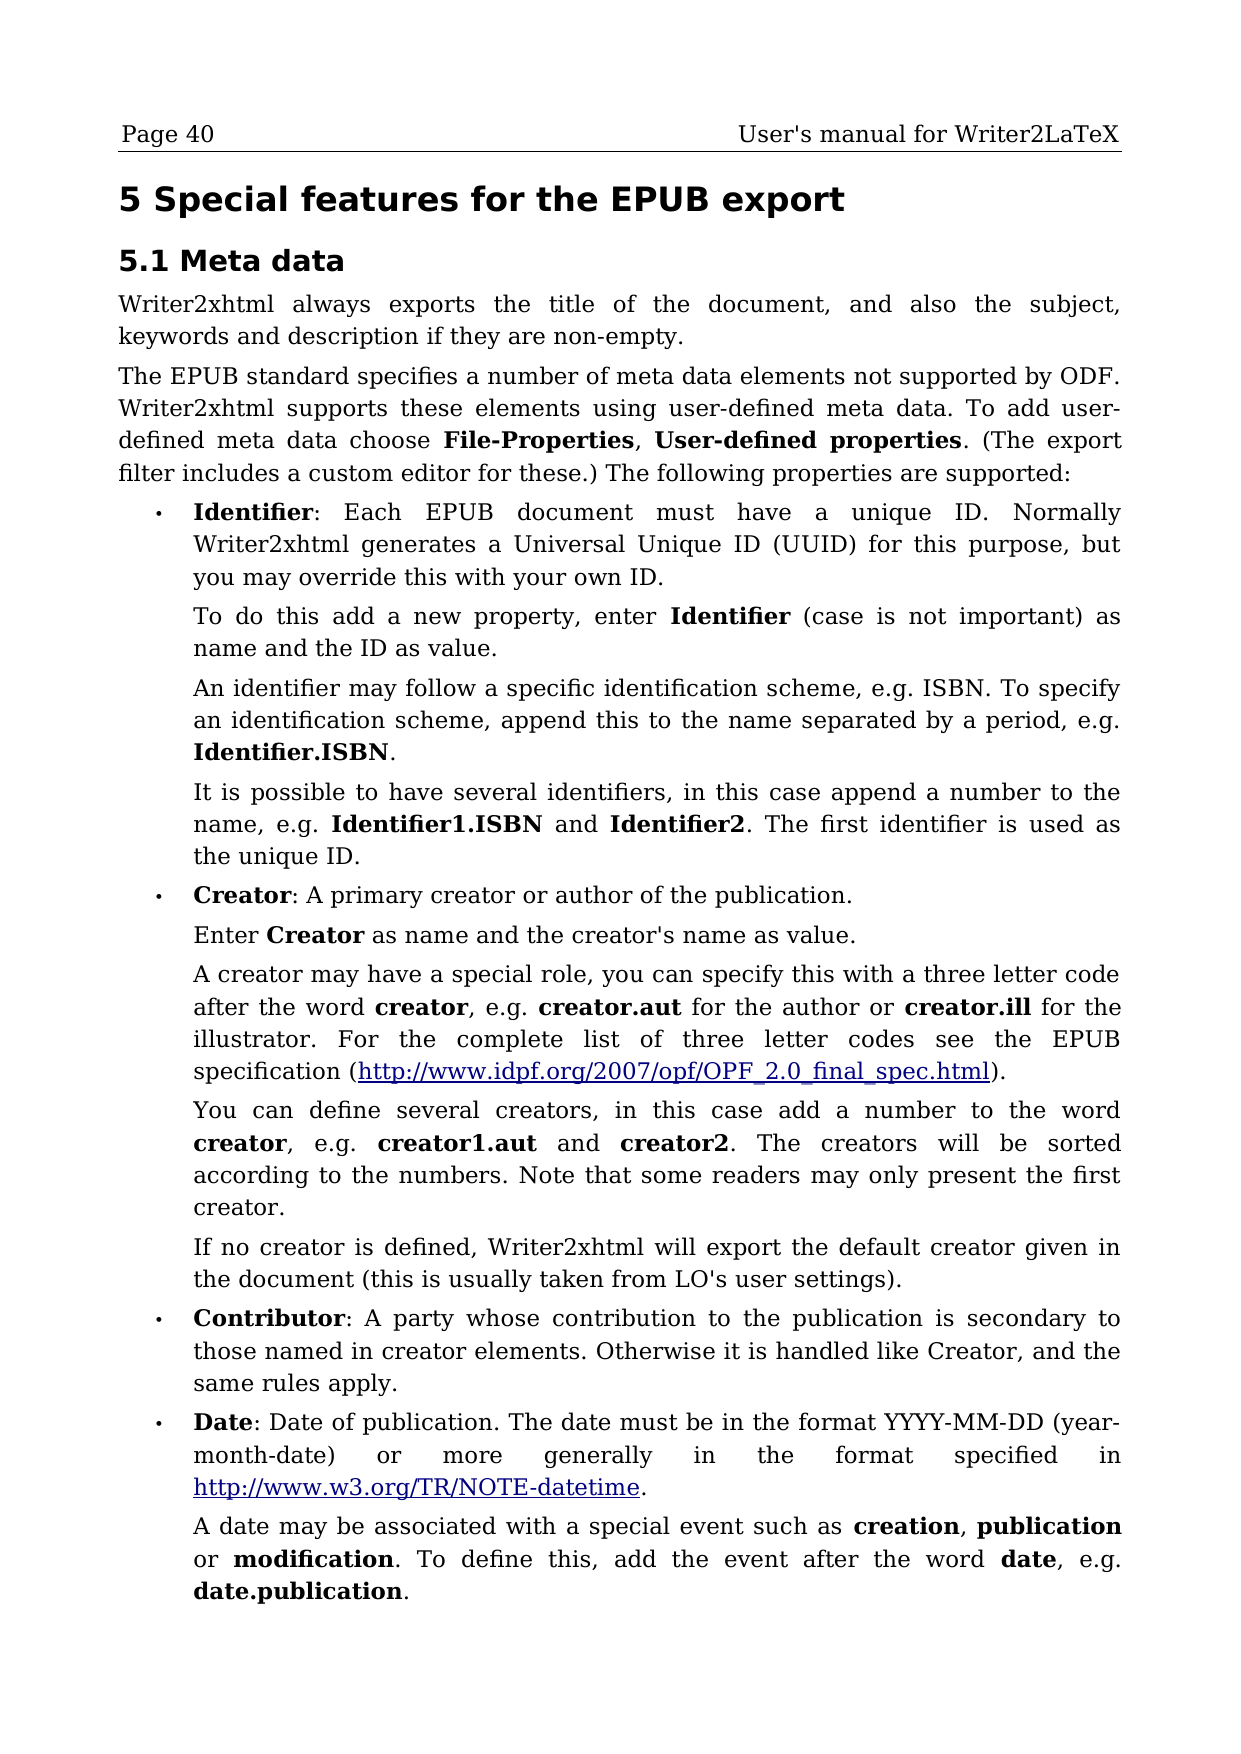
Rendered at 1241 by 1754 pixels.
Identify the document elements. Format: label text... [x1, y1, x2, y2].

list Date: Date of publication. The date must be in the format YYYY-MM-DD (year-month-date) or more generally in the format specified in http://www.w3.org/TR/NOTE-datetime. [156, 1409, 1122, 1501]
text The EPUB standard specifies a number of meta data elements not supported by ODF. Writer2xhtml supports these elements using user-defined meta data. To add user-defined meta data choose File-Properties, User-defined properties. (The export filter includes a custom editor for these.) The following properties are supported: [118, 363, 1122, 486]
list You can define several creators, in this case add a number to the word creator, e.g. creator1.aut and creator2. The creators will be sorted according to the numbers. Note that some readers may only present the first creator. [156, 1097, 1122, 1221]
list To do this add a new property, enter Identifier (case is not important) as name and the ID as value. [156, 603, 1122, 662]
list It is possible to have several identifiers, in this case append a number to the name, e.g. Identifier1.ISBN and Identifier2. The first identifier is used as the unique ID. [156, 778, 1122, 870]
list Identifier: Each EPUB document must have a unique ID. Normally Writer2xhtml generates a Universal Unique ID (UUID) for this purpose, but you may override this with your own ID. [156, 499, 1122, 590]
list Enter Creator as name and the creator's name as value. [156, 922, 1122, 949]
subtitle Meta data [118, 244, 1122, 278]
list If no creator is defined, Writer2xhtml will export the default creator given in the document (this is usually taken from LO's user settings). [156, 1234, 1122, 1293]
list A creator may have a special role, you can specify this with a three letter code after the word creator, e.g. creator.aut for the author or creator.ill for the illustrator. For the complete list of three letter codes see the EPUB specification (http://www.idpf.org/2007/opf/OPF_2.0_final_spec.html). [156, 961, 1122, 1085]
list Creator: A primary creator or author of the publication. [156, 882, 1122, 909]
text Writer2xhtml always exports the title of the document, and also the subject, keywords and description if they are non-empty. [118, 291, 1122, 350]
list A date may be associated with a special event such as creation, publication or modification. To define this, add the event after the word date, e.g. date.publication. [156, 1513, 1122, 1605]
subtitle Special features for the EPUB export [118, 181, 1122, 219]
list Contributor: A party whose contribution to the publication is secondary to those named in creator elements. Otherwise it is handled like Creator, and the same rules apply. [156, 1305, 1122, 1397]
list An identifier may follow a specific identification scheme, e.g. ISBN. To specify an identification scheme, append this to the name separated by a period, e.g. Identifier.ISBN. [156, 674, 1122, 766]
